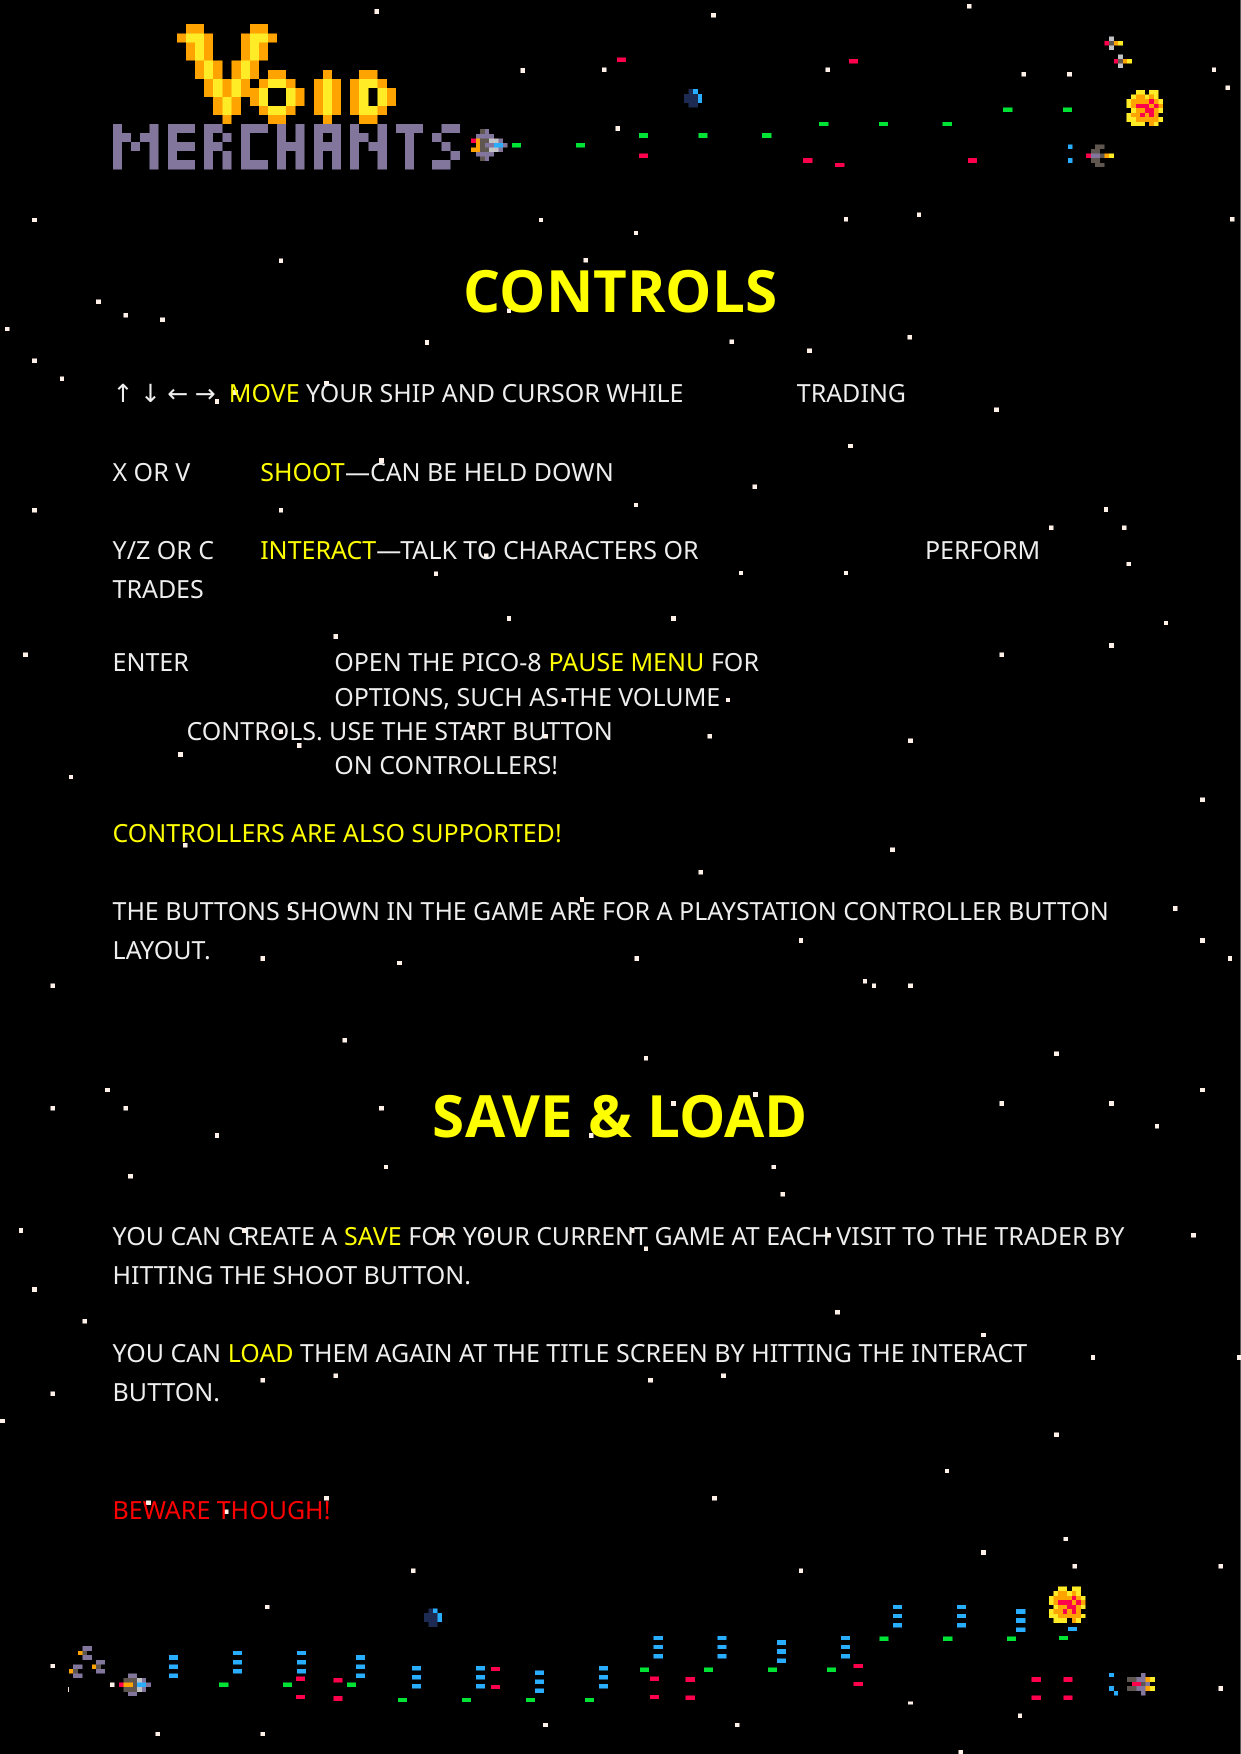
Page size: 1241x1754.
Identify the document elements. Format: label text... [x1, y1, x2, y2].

text YOU CAN CREATE A SAVE FOR YOUR CURRENT GAME AT EACH VISIT TO THE TRADER BY HITTING THE SHOOT BUTTON. [112, 1218, 1128, 1292]
text CONTROLLERS ARE ALSO SUPPORTED! [112, 815, 1128, 849]
text OPTIONS, SUCH AS THE VOLUME CONTROLS. USE THE START BUTTON [112, 679, 1128, 747]
text Y/Z OR C INTERACT—TALK TO CHARACTERS OR PERFORM TRADES [112, 533, 1128, 606]
text BEWARE THOUGH! [112, 1493, 1128, 1527]
text YOU CAN LOAD THEM AGAIN AT THE TITLE SCREEN BY HITTING THE INTERACT BUTTON. [112, 1336, 1128, 1409]
title SAVE & LOAD [112, 1075, 1128, 1155]
text THE BUTTONS SHOWN IN THE GAME ARE FOR A PLAYSTATION CONTROLLER BUTTON LAYOUT. [112, 894, 1128, 967]
text ENTER OPEN THE PICO-8 PAUSE MENU FOR [112, 645, 1128, 679]
picture [0, 0, 1241, 1754]
text ON CONTROLLERS! [112, 747, 1128, 781]
text ↑ ↓ ← → MOVE YOUR SHIP AND CURSOR WHILE TRADING [112, 376, 1128, 410]
text X OR V SHOOT—CAN BE HELD DOWN [112, 454, 1128, 488]
title CONTROLS [112, 250, 1128, 329]
